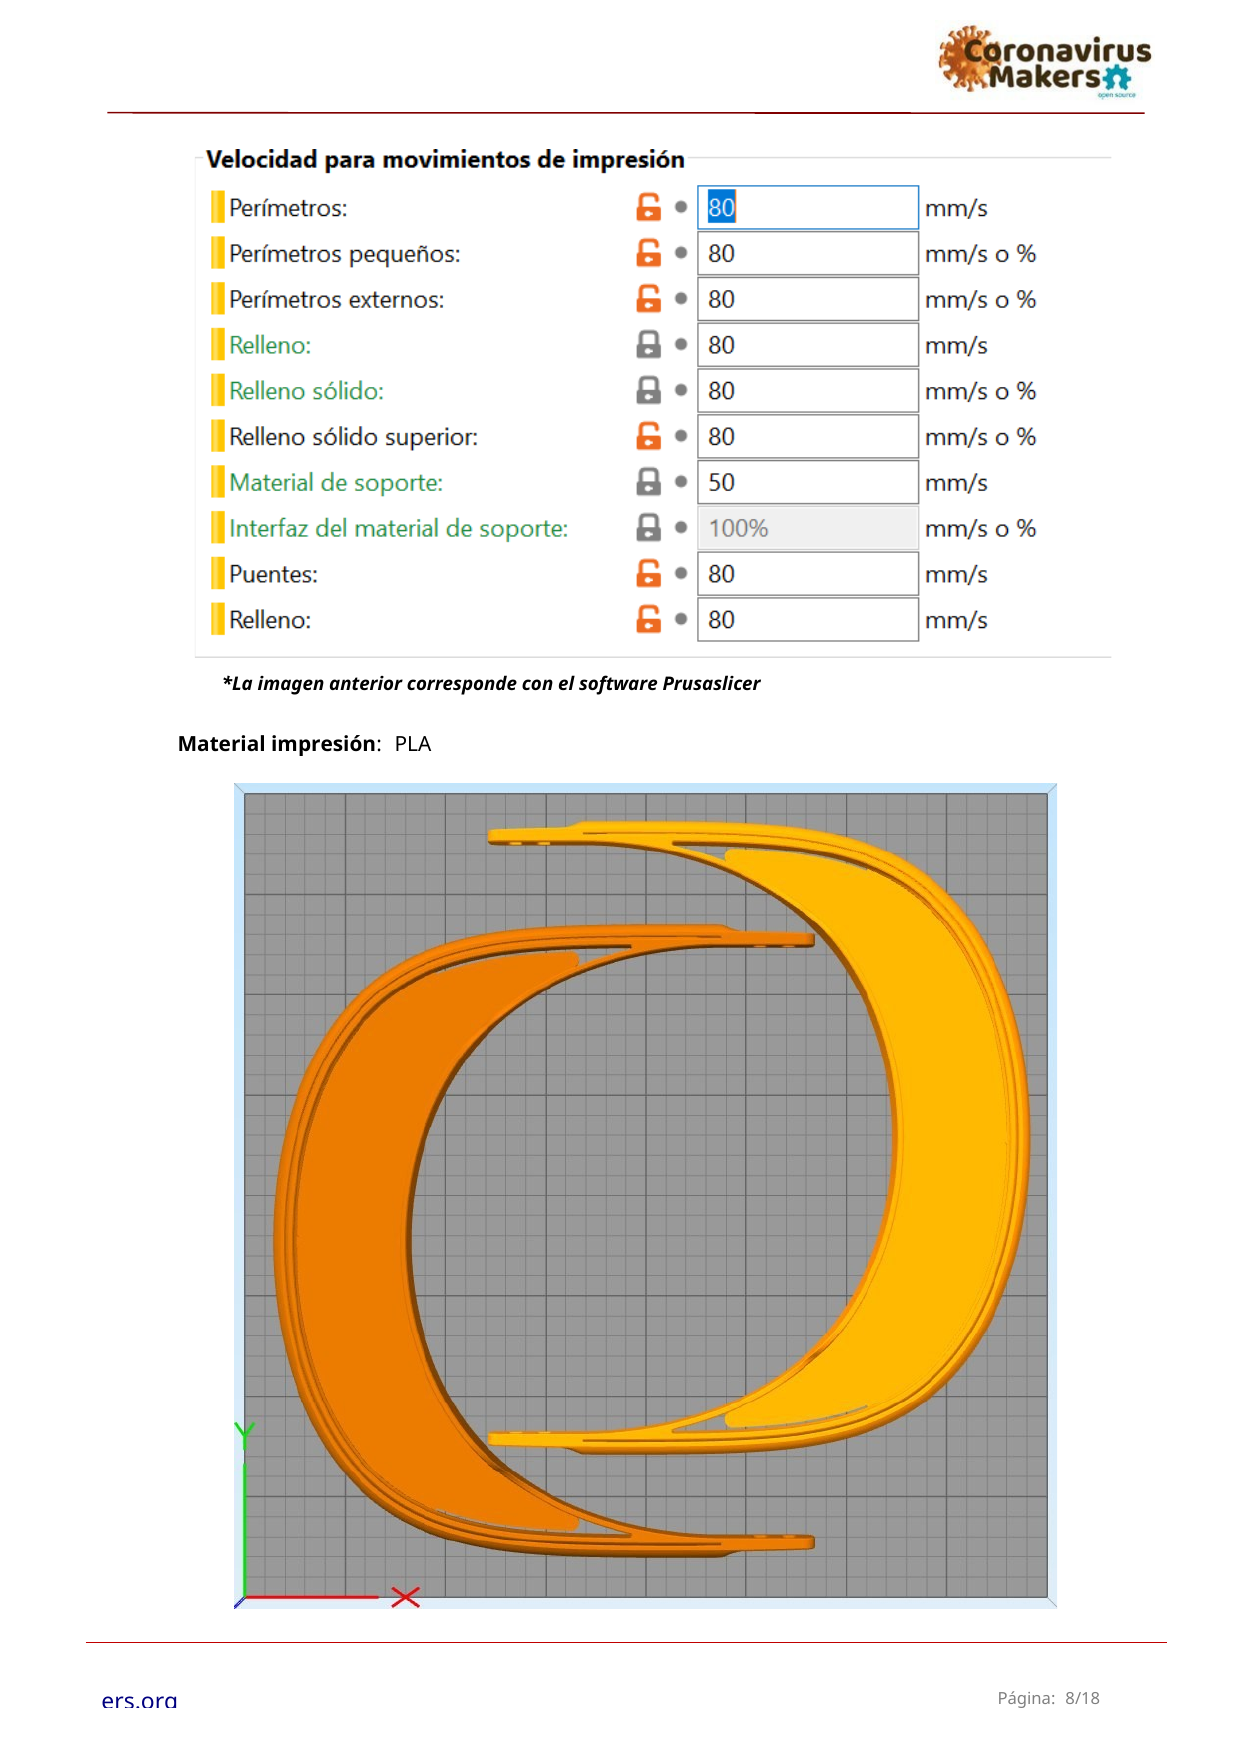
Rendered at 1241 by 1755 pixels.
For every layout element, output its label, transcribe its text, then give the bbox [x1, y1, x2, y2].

text Material impresión: PLA [177, 729, 1136, 758]
text *La imagen anterior corresponde con el software Prusaslicer [222, 670, 1136, 696]
